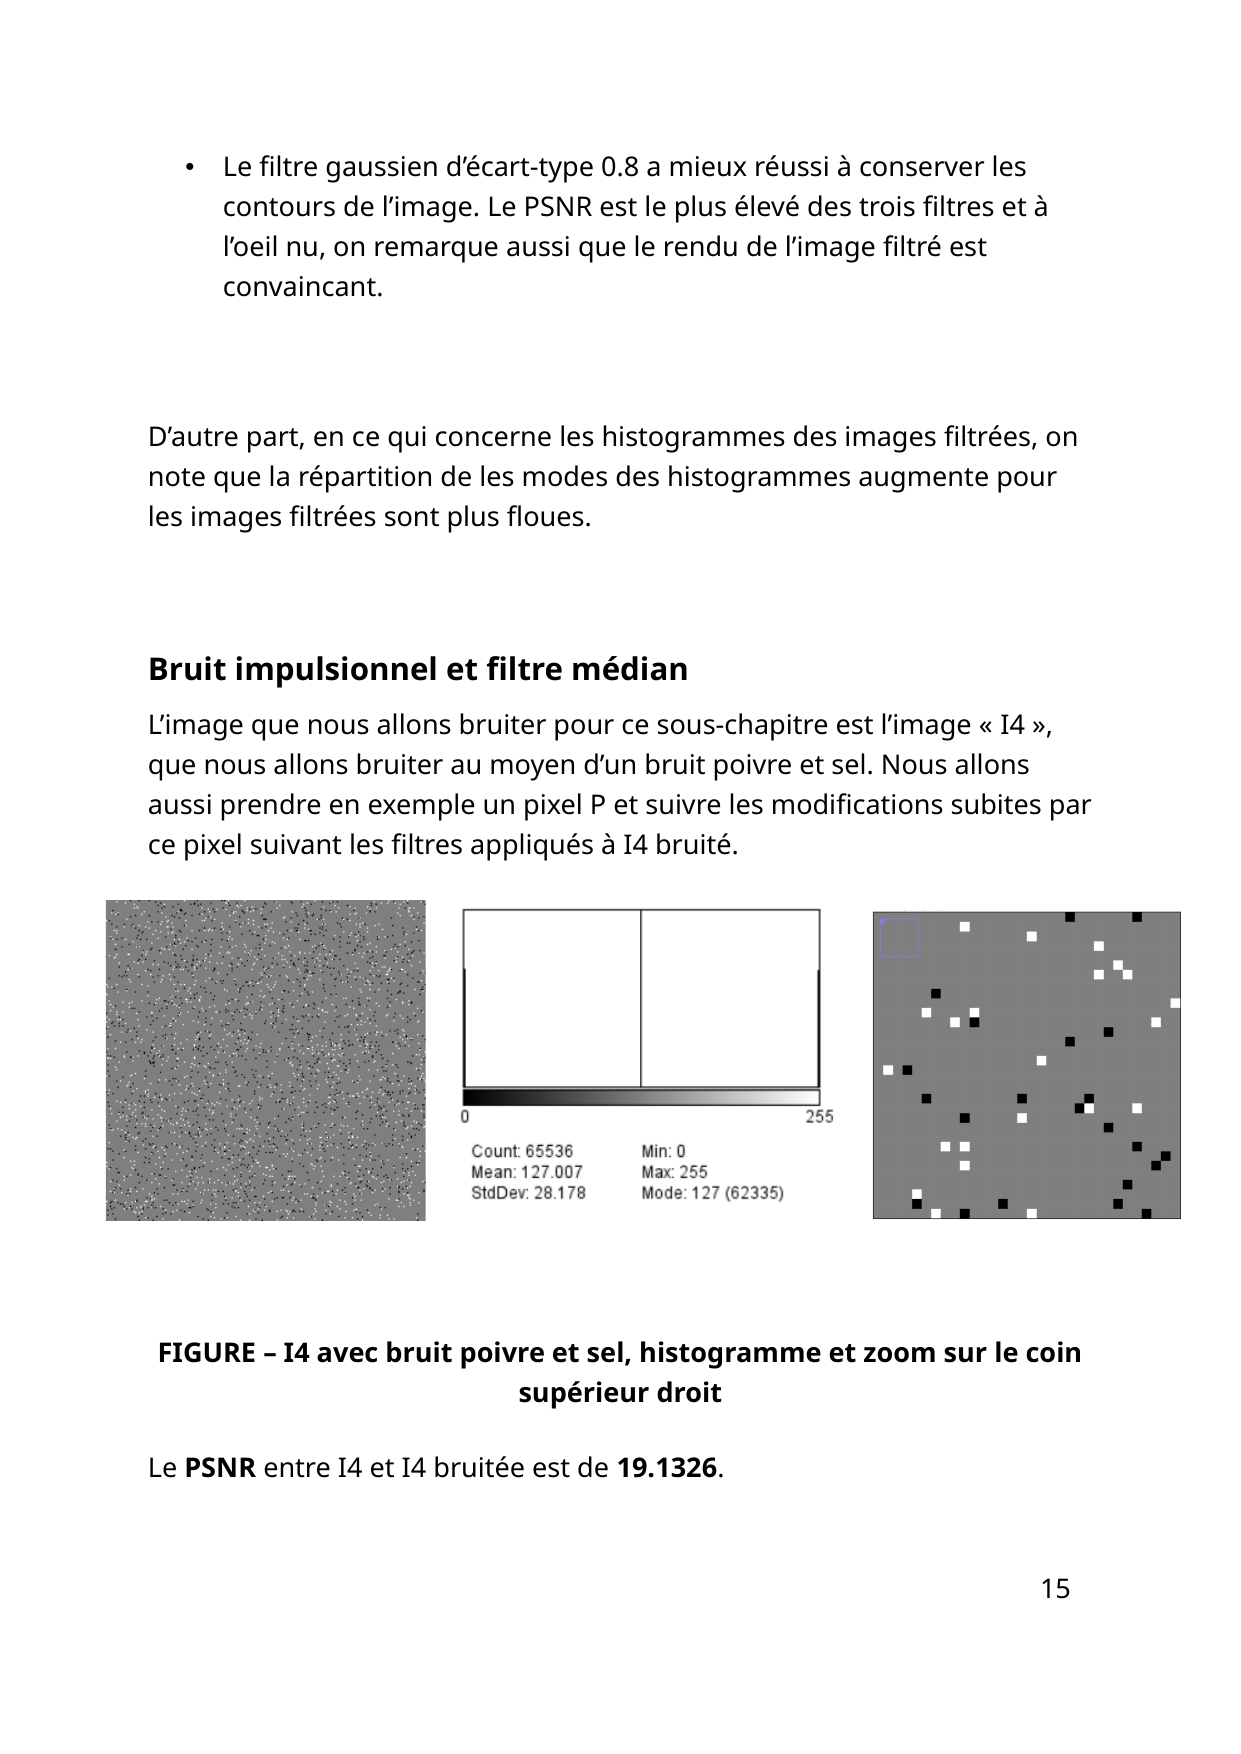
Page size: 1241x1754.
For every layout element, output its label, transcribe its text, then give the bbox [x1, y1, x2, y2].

text Le PSNR entre I4 et I4 bruitée est de 19.1326. [148, 1449, 1093, 1486]
list Le filtre gaussien d’écart-type 0.8 a mieux réussi à conserver les contours de l’image. Le PSNR est le plus élevé des trois filtres et à l’oeil nu, on remarque aussi que le rendu de l’image filtré est convaincant. [185, 148, 1093, 304]
picture [446, 900, 842, 1218]
text L’image que nous allons bruiter pour ce sous-chapitre est l’image « I4 », que nous allons bruiter au moyen d’un bruit poivre et sel. Nous allons aussi prendre en exemple un pixel P et suivre les modifications subites par ce pixel suivant les filtres appliqués à I4 bruité. [148, 706, 1093, 862]
text D’autre part, en ce qui concerne les histogrammes des images filtrées, on note que la répartition de les modes des histogrammes augmente pour les images filtrées sont plus floues. [148, 417, 1093, 534]
text Bruit impulsionnel et filtre médian [148, 647, 1093, 690]
text FIGURE – I4 avec bruit poivre et sel, histogramme et zoom sur le coin supérieur droit [148, 1334, 1093, 1411]
picture [871, 910, 1182, 1220]
picture [105, 900, 426, 1221]
